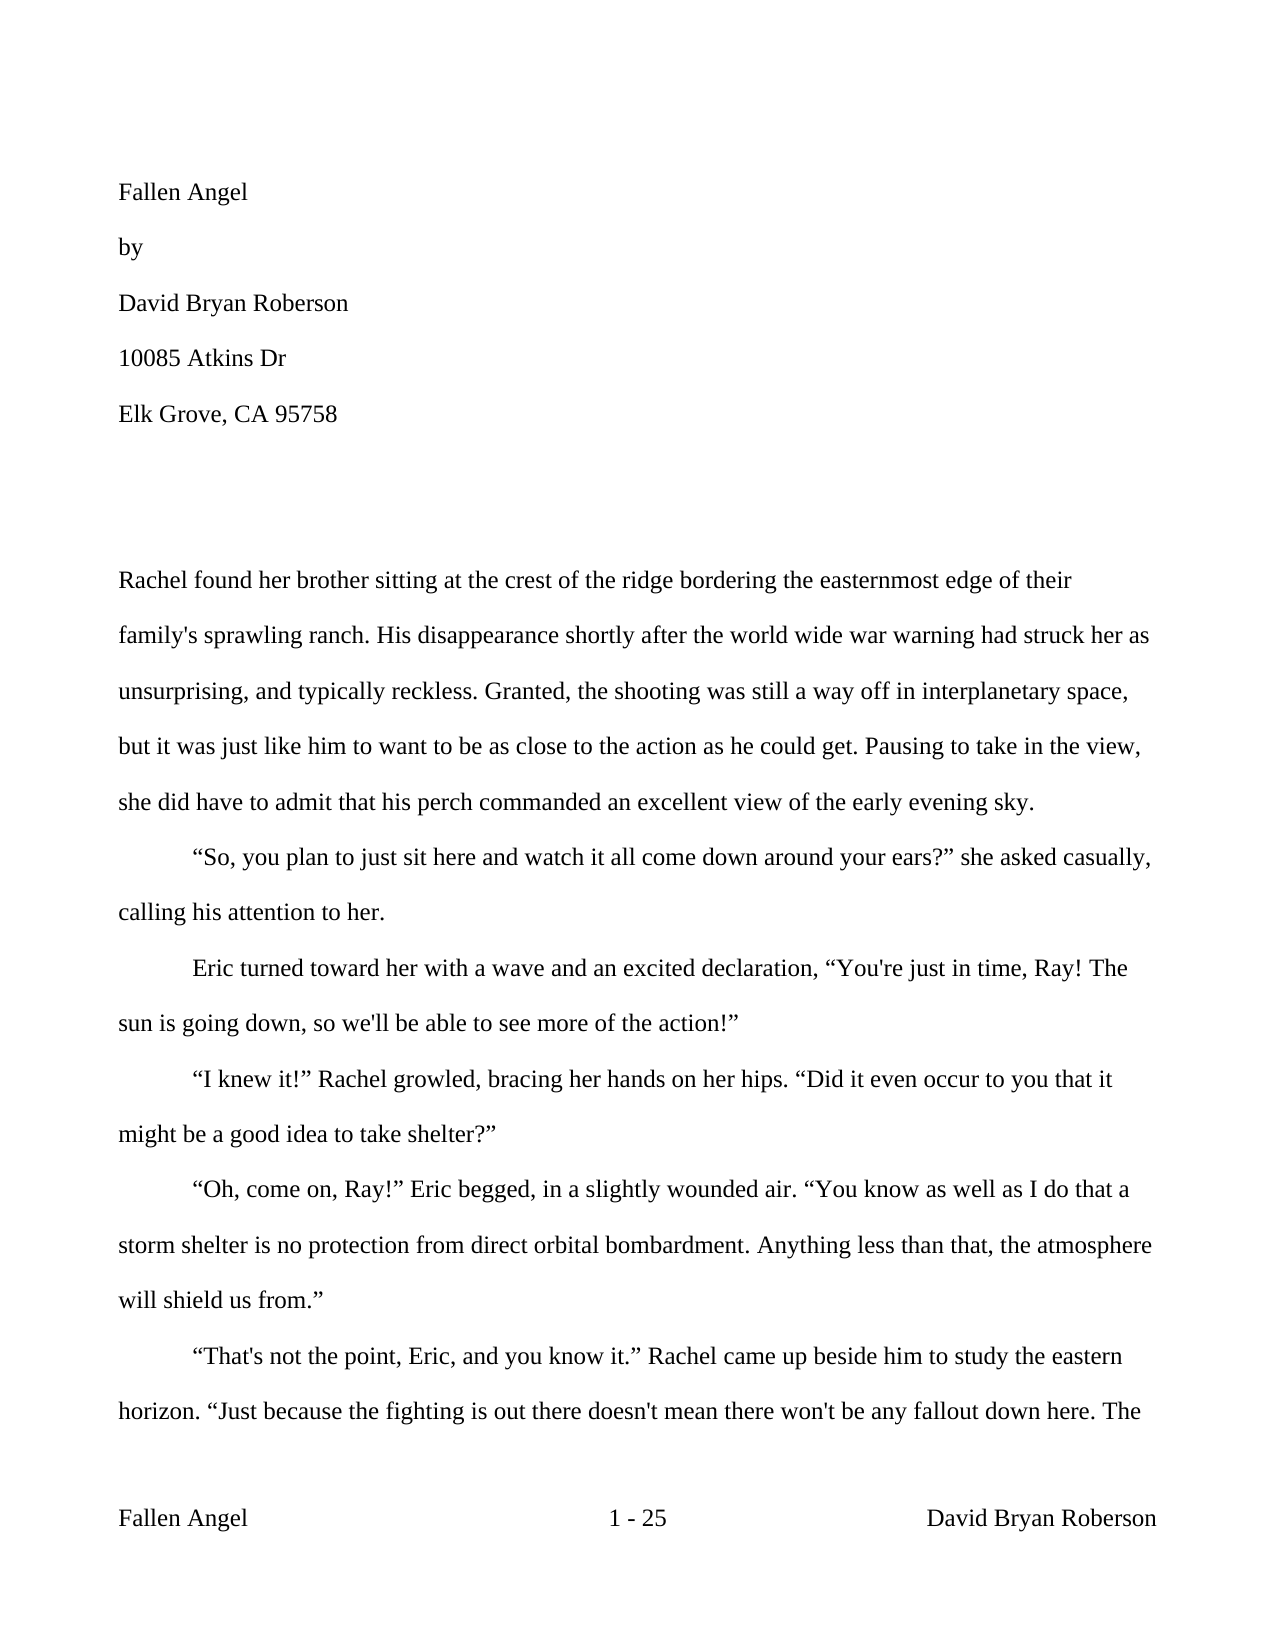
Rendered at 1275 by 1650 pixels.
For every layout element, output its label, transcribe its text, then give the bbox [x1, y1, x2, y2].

text by [118, 233, 1157, 261]
text Rachel found her brother sitting at the crest of the ridge bordering the easternmost edge of their family's sprawling ranch. His disappearance shortly after the world wide war warning had struck her as unsurprising, and typically reckless. Granted, the shooting was still a way off in interplanetary space, but it was just like him to want to be as close to the action as he could get. Pausing to take in the view, she did have to admit that his perch commanded an excellent view of the early evening sky. [118, 566, 1157, 815]
text Eric turned toward her with a wave and an excited declaration, “You're just in time, Ray! The sun is going down, so we'll be able to see more of the action!” [118, 954, 1157, 1037]
text “So, you plan to just sit here and watch it all come down around your ears?” she asked casually, calling his attention to her. [118, 843, 1157, 926]
text 10085 Atkins Dr [118, 344, 1157, 372]
text Elk Grove, CA 95758 [118, 400, 1157, 427]
text “Oh, come on, Ray!” Eric begged, in a slightly wounded air. “You know as well as I do that a storm shelter is no protection from direct orbital bombardment. Anything less than that, the atmosphere will shield us from.” [118, 1176, 1157, 1314]
text “That's not the point, Eric, and you know it.” Rachel came up beside him to study the eastern horizon. “Just because the fighting is out there doesn't mean there won't be any fallout down here. The [118, 1342, 1157, 1425]
text “I knew it!” Rachel growled, bracing her hands on her hips. “Did it even occur to you that it might be a good idea to take shelter?” [118, 1065, 1157, 1148]
text Fallen Angel [118, 178, 1157, 206]
text David Bryan Roberson [118, 289, 1157, 317]
